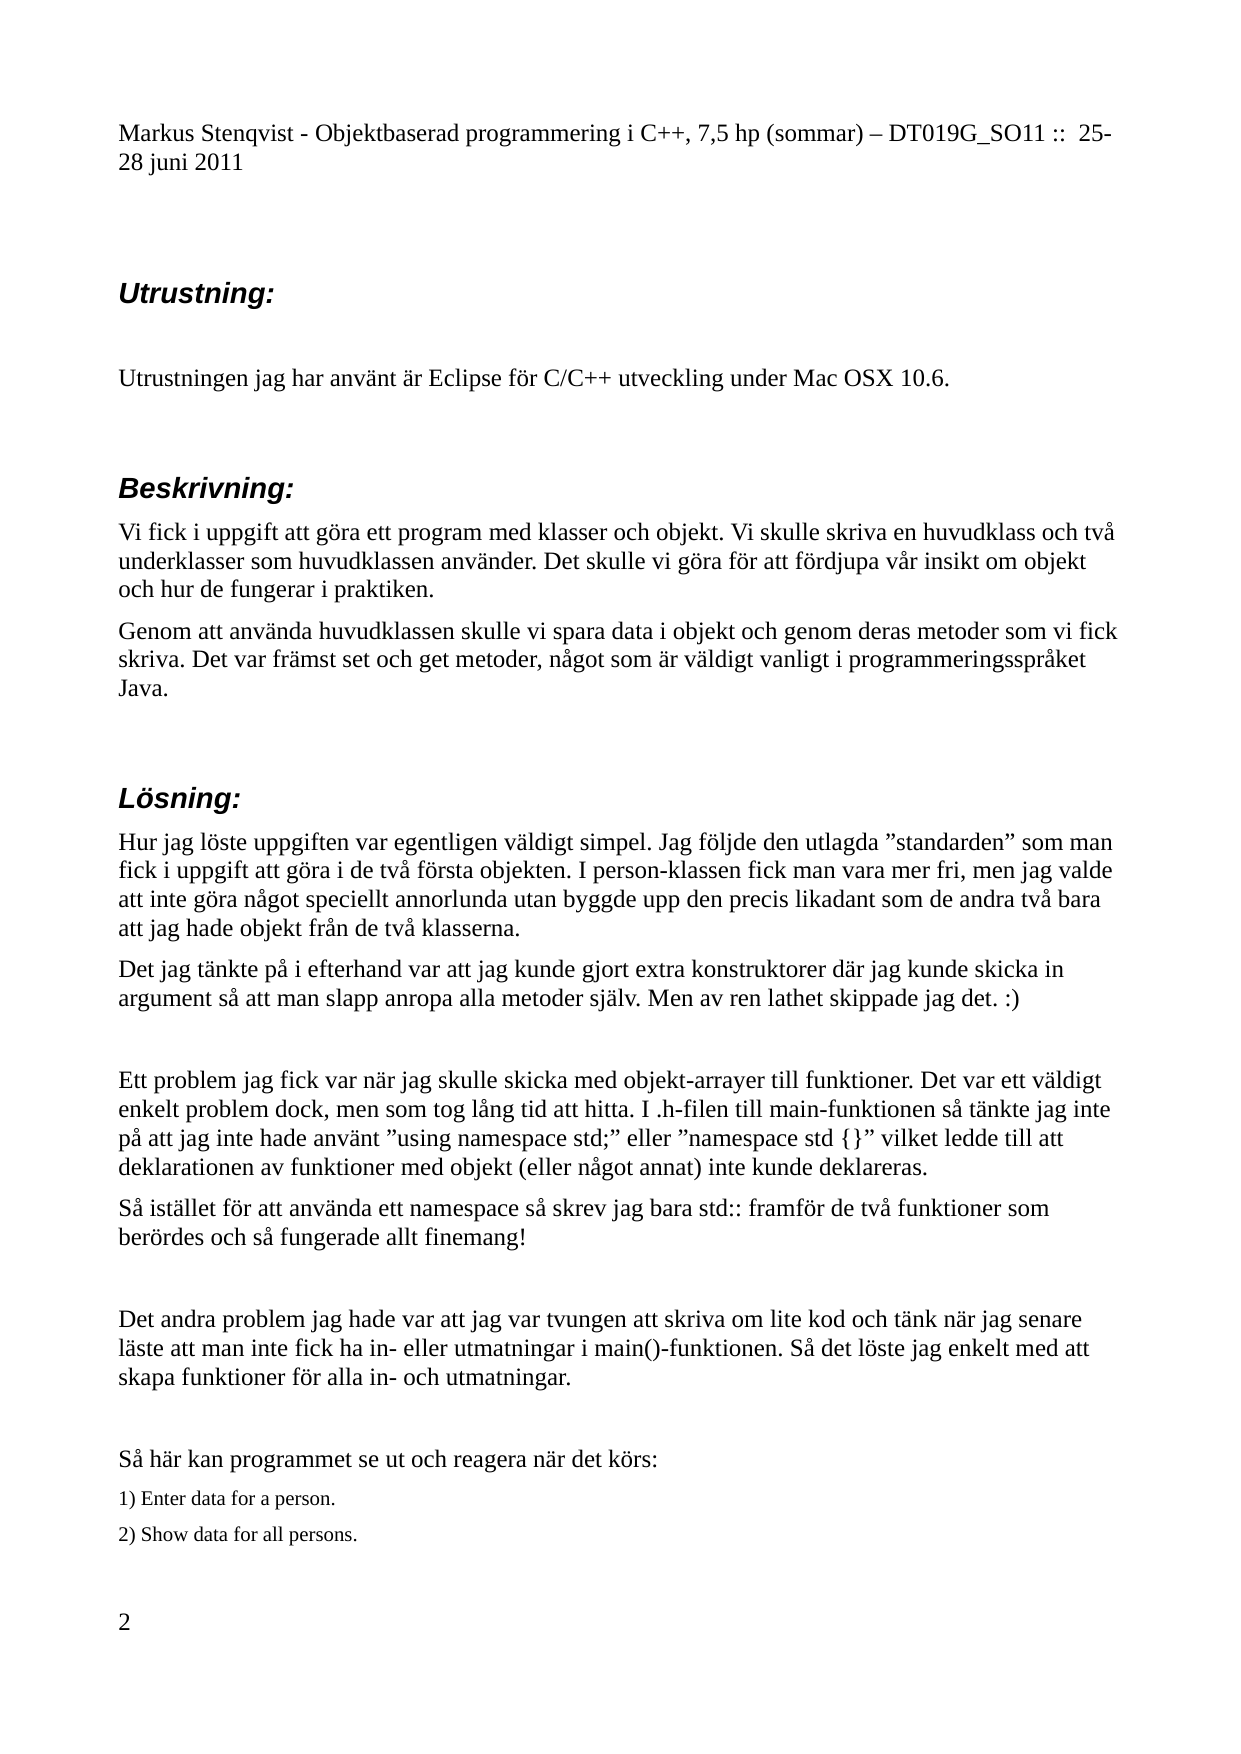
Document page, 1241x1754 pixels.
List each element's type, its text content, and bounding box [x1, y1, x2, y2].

text Ett problem jag fick var när jag skulle skicka med objekt-arrayer till funktioner. Det var ett väldigt enkelt problem dock, men som tog lång tid att hitta. I .h-filen till main-funktionen så tänkte jag inte på att jag inte hade använt ”using namespace std;” eller ”namespace std {}” vilket ledde till att deklarationen av funktioner med objekt (eller något annat) inte kunde deklareras. [118, 1066, 1122, 1181]
subtitle Beskrivning: [118, 471, 1122, 504]
text Det andra problem jag hade var att jag var tvungen att skriva om lite kod och tänk när jag senare läste att man inte fick ha in- eller utmatningar i main()-funktionen. Så det löste jag enkelt med att skapa funktioner för alla in- och utmatningar. [118, 1304, 1122, 1391]
text Vi fick i uppgift att göra ett program med klasser och objekt. Vi skulle skriva en huvudklass och två underklasser som huvudklassen använder. Det skulle vi göra för att fördjupa vår insikt om objekt och hur de fungerar i praktiken. [118, 517, 1122, 603]
text Det jag tänkte på i efterhand var att jag kunde gjort extra konstruktorer där jag kunde skicka in argument så att man slapp anropa alla metoder själv. Men av ren lathet skippade jag det. :) [118, 954, 1122, 1012]
subtitle Lösning: [118, 781, 1122, 814]
text Genom att använda huvudklassen skulle vi spara data i objekt och genom deras metoder som vi fick skriva. Det var främst set och get metoder, något som är väldigt vanligt i programmeringsspråket Java. [118, 616, 1122, 702]
text Så istället för att använda ett namespace så skrev jag bara std:: framför de två funktioner som berördes och så fungerade allt finemang! [118, 1193, 1122, 1251]
text Utrustningen jag har använt är Eclipse för C/C++ utveckling under Mac OSX 10.6. [118, 363, 1122, 392]
text Så här kan programmet se ut och reagera när det körs: [118, 1444, 1122, 1473]
text 2) Show data for all persons. [118, 1522, 1122, 1546]
subtitle Utrustning: [118, 276, 1122, 310]
text 1) Enter data for a person. [118, 1486, 1122, 1509]
text Hur jag löste uppgiften var egentligen väldigt simpel. Jag följde den utlagda ”standarden” som man fick i uppgift att göra i de två första objekten. I person-klassen fick man vara mer fri, men jag valde att inte göra något speciellt annorlunda utan byggde upp den precis likadant som de andra två bara att jag hade objekt från de två klasserna. [118, 827, 1122, 942]
